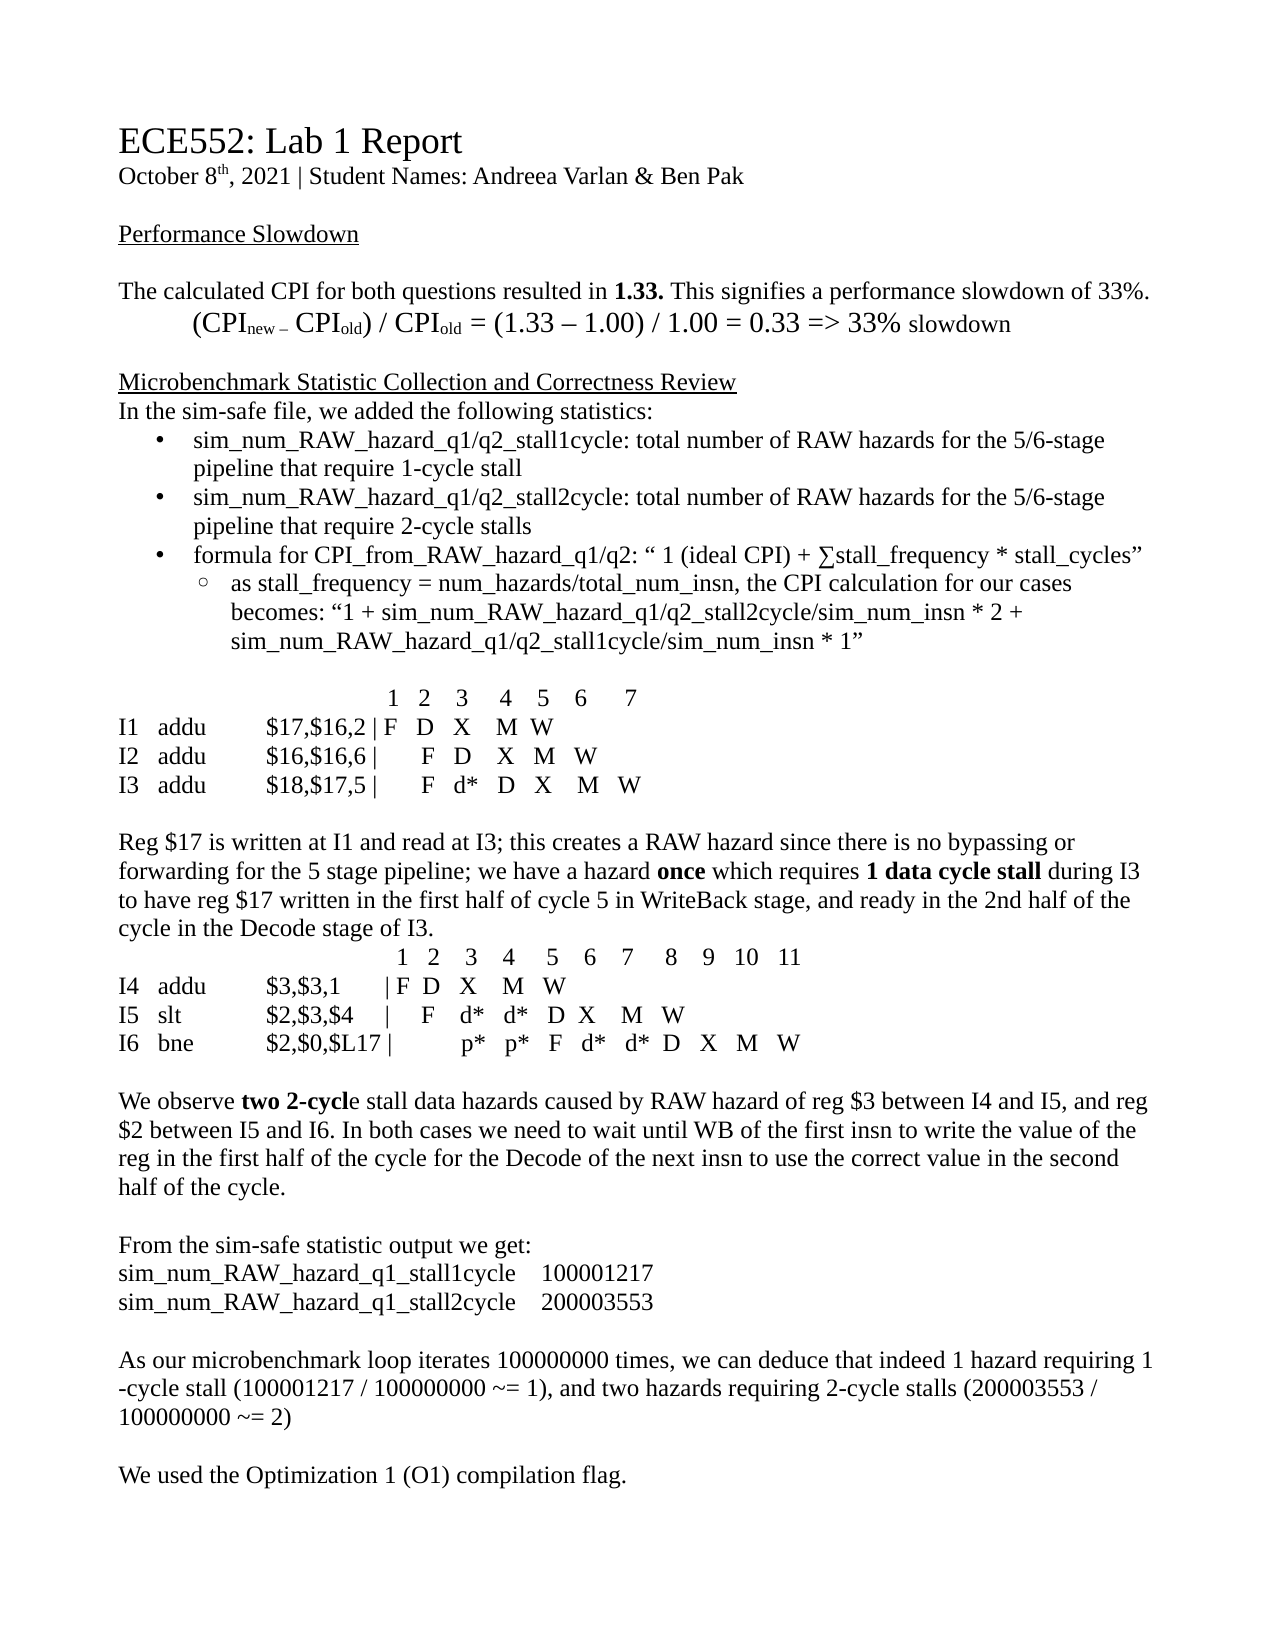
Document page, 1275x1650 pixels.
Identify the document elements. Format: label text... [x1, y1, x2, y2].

text 1 2 3 4 5 6 7 8 9 10 11 [118, 942, 1157, 971]
text 1 2 3 4 5 6 7 [118, 683, 1157, 712]
text October 8th, 2021 | Student Names: Andreea Varlan & Ben Pak [118, 161, 1157, 190]
text Performance Slowdown [118, 219, 1157, 247]
list as stall_frequency = num_hazards/total_num_insn, the CPI calculation for our cases becomes: “1 + sim_num_RAW_hazard_q1/q2_stall2cycle/sim_num_insn * 2 + sim_num_RAW_hazard_q1/q2_stall1cycle/sim_num_insn * 1” [193, 568, 1157, 655]
text I4 addu $3,$3,1 | F D X M W [118, 971, 1157, 1000]
text We used the Optimization 1 (O1) compilation flag. [118, 1460, 1157, 1488]
text I5 slt $2,$3,$4 | F d* d* D X M W [118, 1000, 1157, 1028]
text I3 addu $18,$17,5 | F d* D X M W [118, 770, 1157, 798]
text sim_num_RAW_hazard_q1_stall1cycle 100001217 [118, 1258, 1157, 1287]
list sim_num_RAW_hazard_q1/q2_stall2cycle: total number of RAW hazards for the 5/6-stage pipeline that require 2-cycle stalls [156, 482, 1157, 540]
text sim_num_RAW_hazard_q1_stall2cycle 200003553 [118, 1287, 1157, 1316]
list sim_num_RAW_hazard_q1/q2_stall1cycle: total number of RAW hazards for the 5/6-stage pipeline that require 1-cycle stall [156, 425, 1157, 482]
text I6 bne $2,$0,$L17 | p* p* F d* d* D X M W [118, 1028, 1157, 1057]
text ECE552: Lab 1 Report [118, 118, 1157, 161]
list formula for CPI_from_RAW_hazard_q1/q2: “ 1 (ideal CPI) + ∑stall_frequency * stall_cycles” [156, 540, 1157, 568]
text We observe two 2-cycle stall data hazards caused by RAW hazard of reg $3 between I4 and I5, and reg $2 between I5 and I6. In both cases we need to wait until WB of the first insn to write the value of the reg in the first half of the cycle for the Decode of the next insn to use the correct value in the second half of the cycle. [118, 1086, 1157, 1201]
text I2 addu $16,$16,6 | F D X M W [118, 741, 1157, 770]
text As our microbenchmark loop iterates 100000000 times, we can deduce that indeed 1 hazard requiring 1 -cycle stall (100001217 / 100000000 ~= 1), and two hazards requiring 2-cycle stalls (200003553 / 100000000 ~= 2) [118, 1345, 1157, 1431]
text The calculated CPI for both questions resulted in 1.33. This signifies a performance slowdown of 33%. [118, 276, 1157, 305]
text From the sim-safe statistic output we get: [118, 1230, 1157, 1258]
text I1 addu $17,$16,2 | F D X M W [118, 712, 1157, 741]
text Microbenchmark Statistic Collection and Correctness Review [118, 367, 1157, 396]
text (CPInew – CPIold) / CPIold = (1.33 – 1.00) / 1.00 = 0.33 => 33% slowdown [118, 305, 1157, 338]
text Reg $17 is written at I1 and read at I3; this creates a RAW hazard since there is no bypassing or forwarding for the 5 stage pipeline; we have a hazard once which requires 1 data cycle stall during I3 to have reg $17 written in the first half of cycle 5 in WriteBack stage, and ready in the 2nd half of the cycle in the Decode stage of I3. [118, 827, 1157, 942]
text In the sim-safe file, we added the following statistics: [118, 396, 1157, 425]
